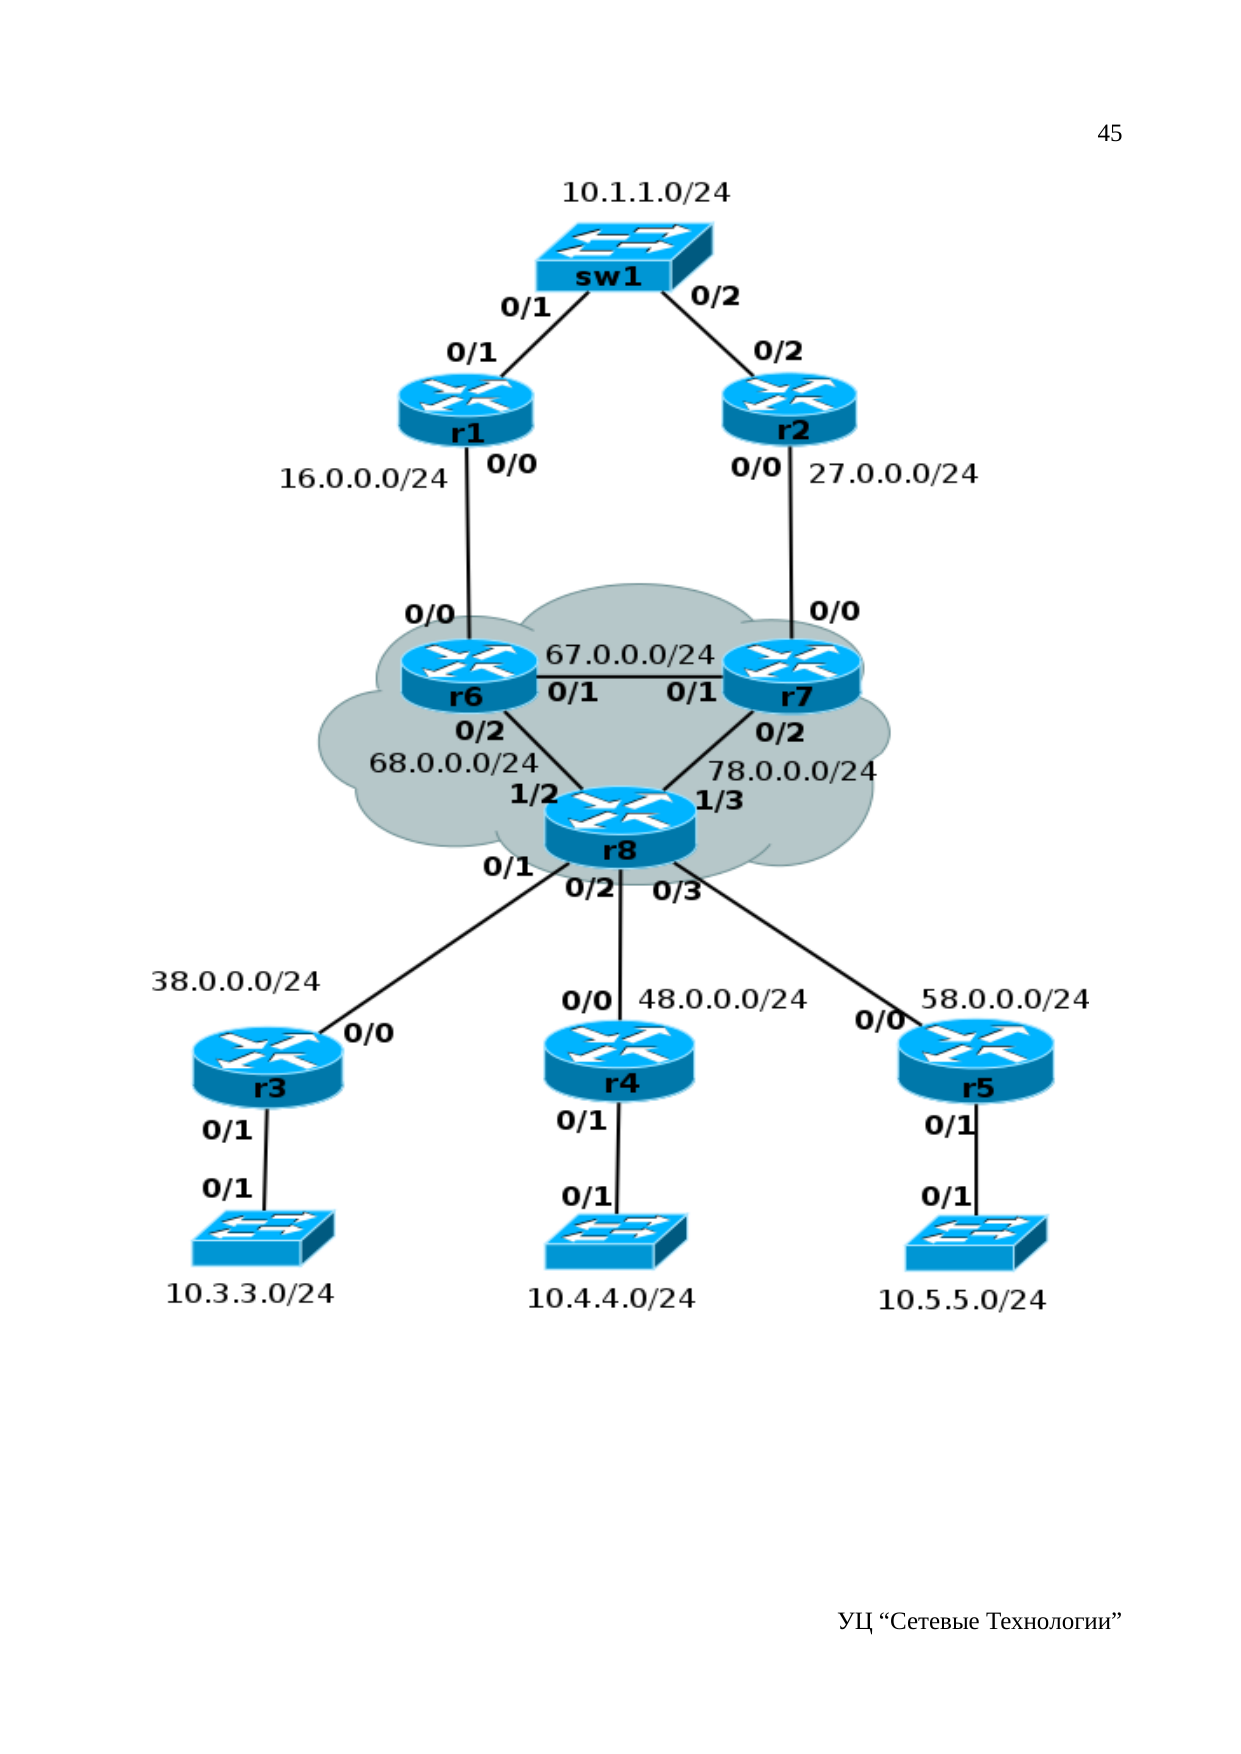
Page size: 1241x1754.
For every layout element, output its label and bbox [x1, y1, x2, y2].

picture [151, 177, 1089, 1316]
